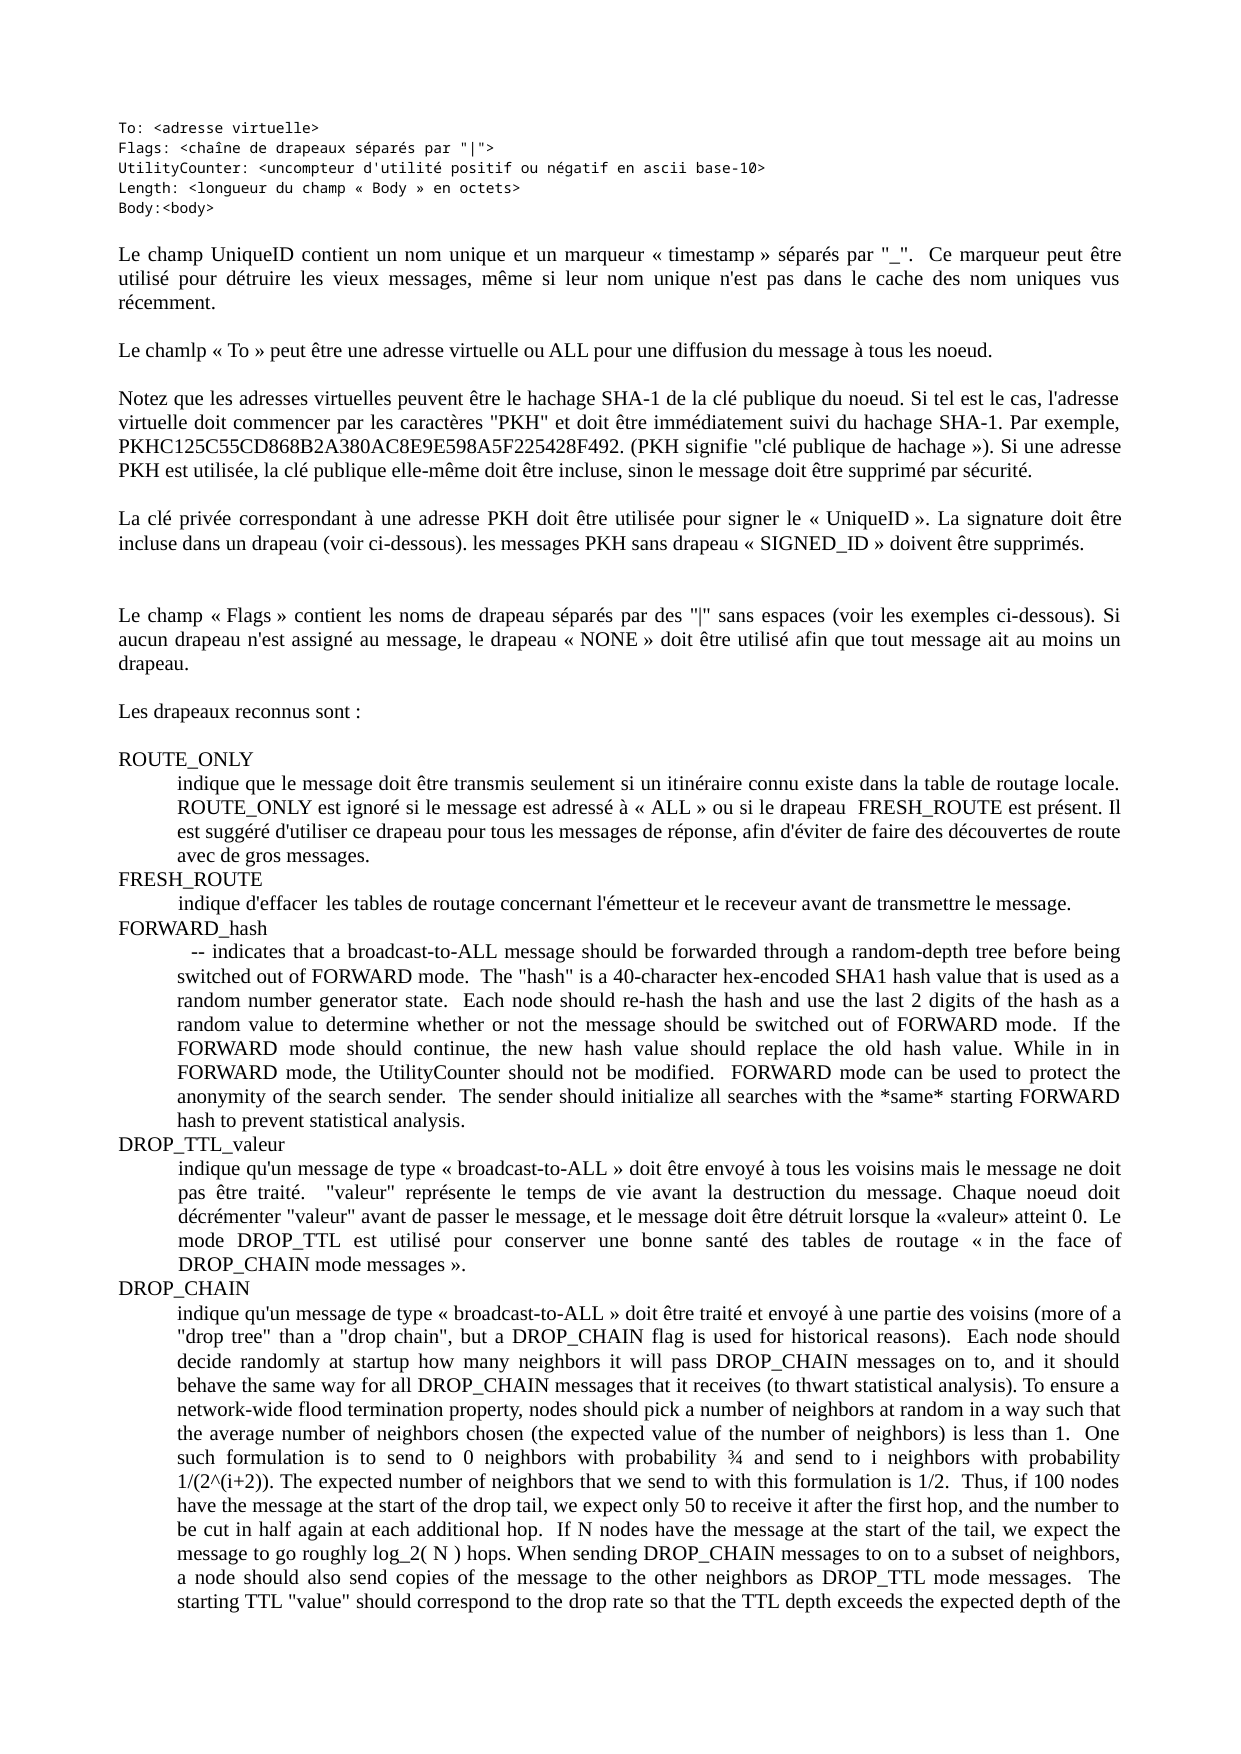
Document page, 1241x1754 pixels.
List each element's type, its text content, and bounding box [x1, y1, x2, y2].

text Le chamlp « To » peut être une adresse virtuelle ou ALL pour une diffusion du message à tous les noeud. [118, 338, 1122, 362]
text indique qu'un message de type « broadcast-to-ALL » doit être envoyé à tous les voisins mais le message ne doit pas être traité. "valeur" représente le temps de vie avant la destruction du message. Chaque noeud doit décrémenter "valeur" avant de passer le message, et le message doit être détruit lorsque la «valeur» atteint 0. Le mode DROP_TTL est utilisé pour conserver une bonne santé des tables de routage « in the face of DROP_CHAIN mode messages ». [178, 1156, 1122, 1276]
text indique qu'un message de type « broadcast-to-ALL » doit être traité et envoyé à une partie des voisins (more of a "drop tree" than a "drop chain", but a DROP_CHAIN flag is used for historical reasons). Each node should decide randomly at startup how many neighbors it will pass DROP_CHAIN messages on to, and it should behave the same way for all DROP_CHAIN messages that it receives (to thwart statistical analysis). To ensure a network-wide flood termination property, nodes should pick a number of neighbors at random in a way such that the average number of neighbors chosen (the expected value of the number of neighbors) is less than 1. One such formulation is to send to 0 neighbors with probability ¾ and send to i neighbors with probability 1/(2^(i+2)). The expected number of neighbors that we send to with this formulation is 1/2. Thus, if 100 nodes have the message at the start of the drop tail, we expect only 50 to receive it after the first hop, and the number to be cut in half again at each additional hop. If N nodes have the message at the start of the tail, we expect the message to go roughly log_2( N ) hops. When sending DROP_CHAIN messages to on to a subset of neighbors, a node should also send copies of the message to the other neighbors as DROP_TTL mode messages. The starting TTL "value" should correspond to the drop rate so that the TTL depth exceeds the expected depth of the [177, 1300, 1122, 1613]
text indique d'effacer les tables de routage concernant l'émetteur et le receveur avant de transmettre le message. [178, 891, 1122, 915]
text ROUTE_ONLY [118, 747, 1122, 771]
text Notez que les adresses virtuelles peuvent être le hachage SHA-1 de la clé publique du noeud. Si tel est le cas, l'adresse virtuelle doit commencer par les caractères "PKH" et doit être immédiatement suivi du hachage SHA-1. Par exemple, PKHC125C55CD868B2A380AC8E9E598A5F225428F492. (PKH signifie "clé publique de hachage »). Si une adresse PKH est utilisée, la clé publique elle-même doit être incluse, sinon le message doit être supprimé par sécurité. [118, 386, 1122, 482]
text Les drapeaux reconnus sont : [118, 699, 1122, 723]
text To: <adresse virtuelle> [118, 118, 1122, 138]
text UtilityCounter: <uncompteur d'utilité positif ou négatif en ascii base-10> [118, 158, 1122, 178]
text Length: <longueur du champ « Body » en octets> [118, 178, 1122, 198]
text indique que le message doit être transmis seulement si un itinéraire connu existe dans la table de routage locale. ROUTE_ONLY est ignoré si le message est adressé à « ALL » ou si le drapeau FRESH_ROUTE est présent. Il est suggéré d'utiliser ce drapeau pour tous les messages de réponse, afin d'éviter de faire des découvertes de route avec de gros messages. [177, 771, 1122, 867]
text Flags: <chaîne de drapeaux séparés par "|"> [118, 138, 1122, 158]
text FORWARD_hash [118, 915, 1122, 939]
text Body:<body> [118, 198, 1122, 218]
text DROP_CHAIN [118, 1276, 1122, 1300]
text La clé privée correspondant à une adresse PKH doit être utilisée pour signer le « UniqueID ». La signature doit être incluse dans un drapeau (voir ci-dessous). les messages PKH sans drapeau « SIGNED_ID » doivent être supprimés. [118, 506, 1122, 554]
text -- indicates that a broadcast-to-ALL message should be forwarded through a random-depth tree before being switched out of FORWARD mode. The "hash" is a 40-character hex-encoded SHA1 hash value that is used as a random number generator state. Each node should re-hash the hash and use the last 2 digits of the hash as a random value to determine whether or not the message should be switched out of FORWARD mode. If the FORWARD mode should continue, the new hash value should replace the old hash value. While in in FORWARD mode, the UtilityCounter should not be modified. FORWARD mode can be used to protect the anonymity of the search sender. The sender should initialize all searches with the *same* starting FORWARD hash to prevent statistical analysis. [177, 939, 1122, 1132]
text DROP_TTL_valeur [118, 1132, 1122, 1156]
text FRESH_ROUTE [118, 867, 1122, 891]
text Le champ « Flags » contient les noms de drapeau séparés par des "|" sans espaces (voir les exemples ci-dessous). Si aucun drapeau n'est assigné au message, le drapeau « NONE » doit être utilisé afin que tout message ait au moins un drapeau. [118, 603, 1122, 675]
text Le champ UniqueID contient un nom unique et un marqueur « timestamp » séparés par "_". Ce marqueur peut être utilisé pour détruire les vieux messages, même si leur nom unique n'est pas dans le cache des nom uniques vus récemment. [118, 242, 1122, 314]
